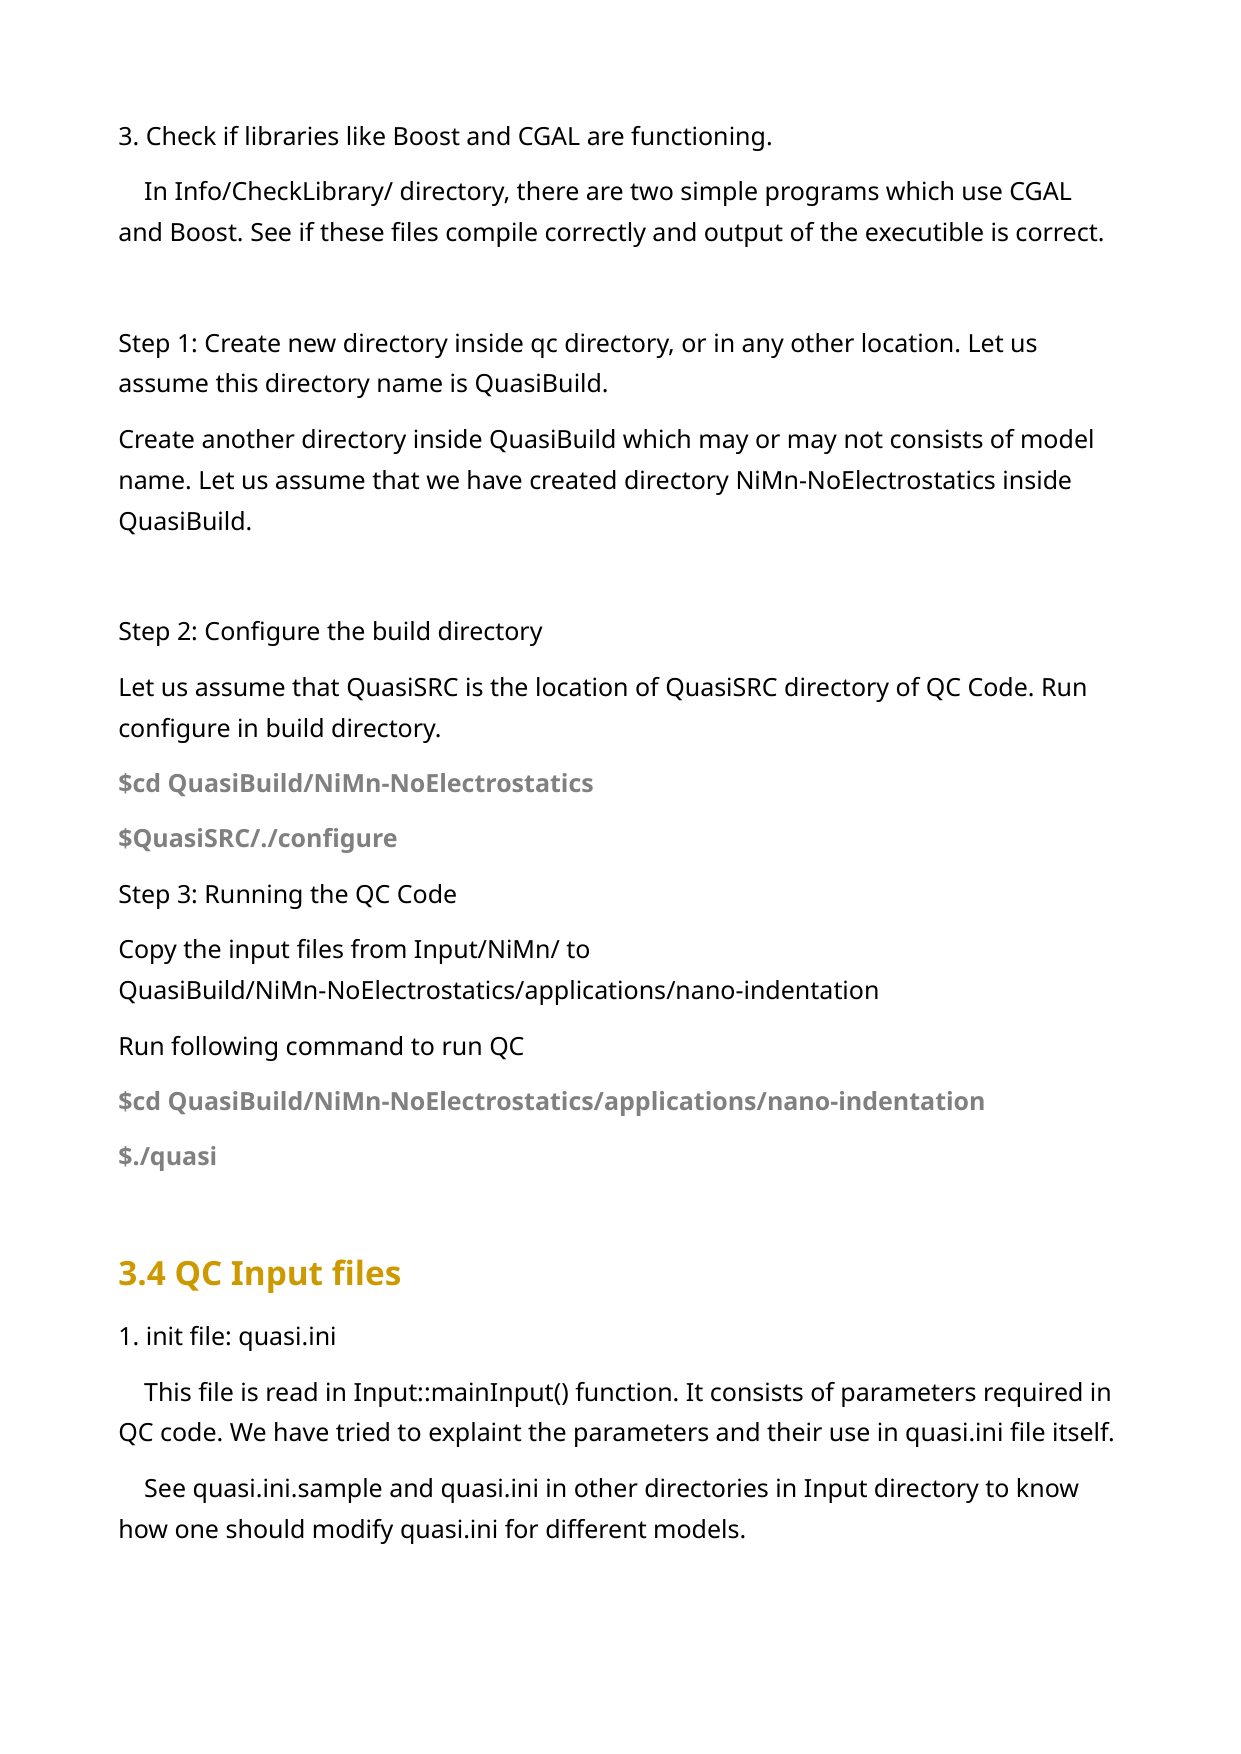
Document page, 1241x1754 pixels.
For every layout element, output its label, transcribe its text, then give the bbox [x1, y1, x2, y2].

text 3.4 QC Input files [118, 1250, 1122, 1295]
text $cd QuasiBuild/NiMn-NoElectrostatics [118, 766, 1122, 800]
text Create another directory inside QuasiBuild which may or may not consists of model name. Let us assume that we have created directory NiMn-NoElectrostatics inside QuasiBuild. [118, 421, 1122, 537]
text $./quasi [118, 1139, 1122, 1173]
text Let us assume that QuasiSRC is the location of QuasiSRC directory of QC Code. Run configure in build directory. [118, 669, 1122, 744]
text 3. Check if libraries like Boost and CGAL are functioning. [118, 118, 1122, 152]
text $QuasiSRC/./configure [118, 821, 1122, 855]
text Run following command to run QC [118, 1028, 1122, 1062]
text Step 2: Configure the build directory [118, 614, 1122, 648]
text 1. init file: quasi.ini [118, 1319, 1122, 1353]
text Step 3: Running the QC Code [118, 876, 1122, 911]
text Step 1: Create new directory inside qc directory, or in any other location. Let us assume this directory name is QuasiBuild. [118, 325, 1122, 400]
text Copy the input files from Input/NiMn/ to QuasiBuild/NiMn-NoElectrostatics/applications/nano-indentation [118, 932, 1122, 1007]
text This file is read in Input::mainInput() function. It consists of parameters required in QC code. We have tried to explaint the parameters and their use in quasi.ini file itself. [118, 1374, 1122, 1449]
text In Info/CheckLibrary/ directory, there are two simple programs which use CGAL and Boost. See if these files compile correctly and output of the executible is correct. [118, 173, 1122, 248]
text See quasi.ini.sample and quasi.ini in other directories in Input directory to know how one should modify quasi.ini for different models. [118, 1471, 1122, 1545]
text $cd QuasiBuild/NiMn-NoElectrostatics/applications/nano-indentation [118, 1083, 1122, 1118]
